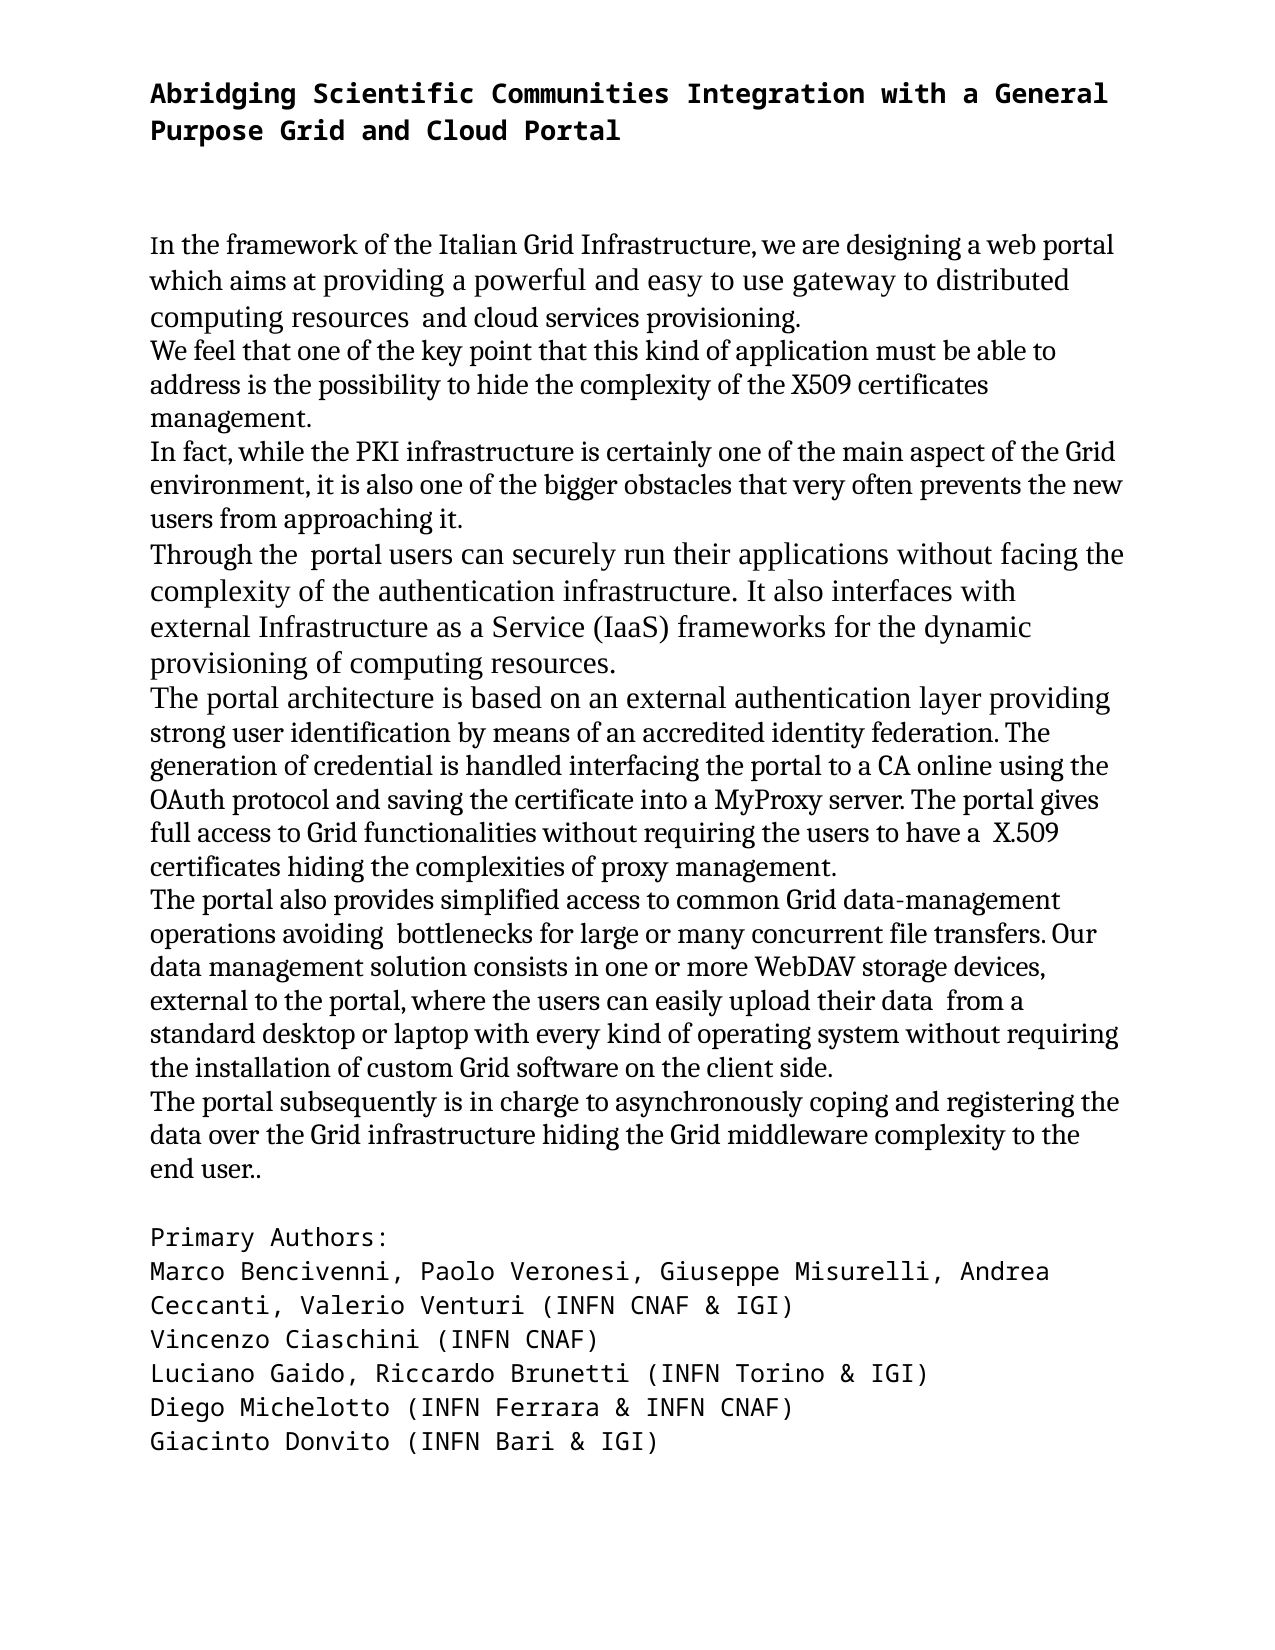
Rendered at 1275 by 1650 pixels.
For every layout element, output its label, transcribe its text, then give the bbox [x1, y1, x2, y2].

text Diego Michelotto (INFN Ferrara & INFN CNAF) [150, 1390, 1125, 1424]
text The portal architecture is based on an external authentication layer providing strong user identification by means of an accredited identity federation. The generation of credential is handled interfacing the portal to a CA online using the OAuth protocol and saving the certificate into a MyProxy server. The portal gives full access to Grid functionalities without requiring the users to have a X.509 certificates hiding the complexities of proxy management. [150, 680, 1125, 883]
text In fact, while the PKI infrastructure is certainly one of the main aspect of the Grid environment, it is also one of the bigger obstacles that very often prevents the new users from approaching it. [150, 435, 1125, 536]
text We feel that one of the key point that this kind of application must be able to address is the possibility to hide the complexity of the X509 certificates management. [150, 334, 1125, 435]
text Marco Bencivenni, Paolo Veronesi, Giuseppe Misurelli, Andrea Ceccanti, Valerio Venturi (INFN CNAF & IGI) [150, 1253, 1125, 1322]
text In the framework of the Italian Grid Infrastructure, we are designing a web portal which aims at providing a powerful and easy to use gateway to distributed computing resources and cloud services provisioning. [150, 228, 1125, 334]
text The portal also provides simplified access to common Grid data-management operations avoiding bottlenecks for large or many concurrent file transfers. Our data management solution consists in one or more WebDAV storage devices, external to the portal, where the users can easily upload their data from a standard desktop or laptop with every kind of operating system without requiring the installation of custom Grid software on the client side. [150, 883, 1125, 1085]
text Giacinto Donvito (INFN Bari & IGI) [150, 1424, 1125, 1458]
text Vincenzo Ciaschini (INFN CNAF) [150, 1322, 1125, 1356]
text Primary Authors: [150, 1219, 1125, 1253]
text Abridging Scientific Communities Integration with a General Purpose Grid and Cloud Portal [150, 75, 1125, 149]
text The portal subsequently is in charge to asynchronously coping and registering the data over the Grid infrastructure hiding the Grid middleware complexity to the end user.. [150, 1085, 1125, 1185]
text Luciano Gaido, Riccardo Brunetti (INFN Torino & IGI) [150, 1356, 1125, 1390]
text Through the portal users can securely run their applications without facing the complexity of the authentication infrastructure. It also interfaces with external Infrastructure as a Service (IaaS) frameworks for the dynamic provisioning of computing resources. [150, 536, 1125, 680]
